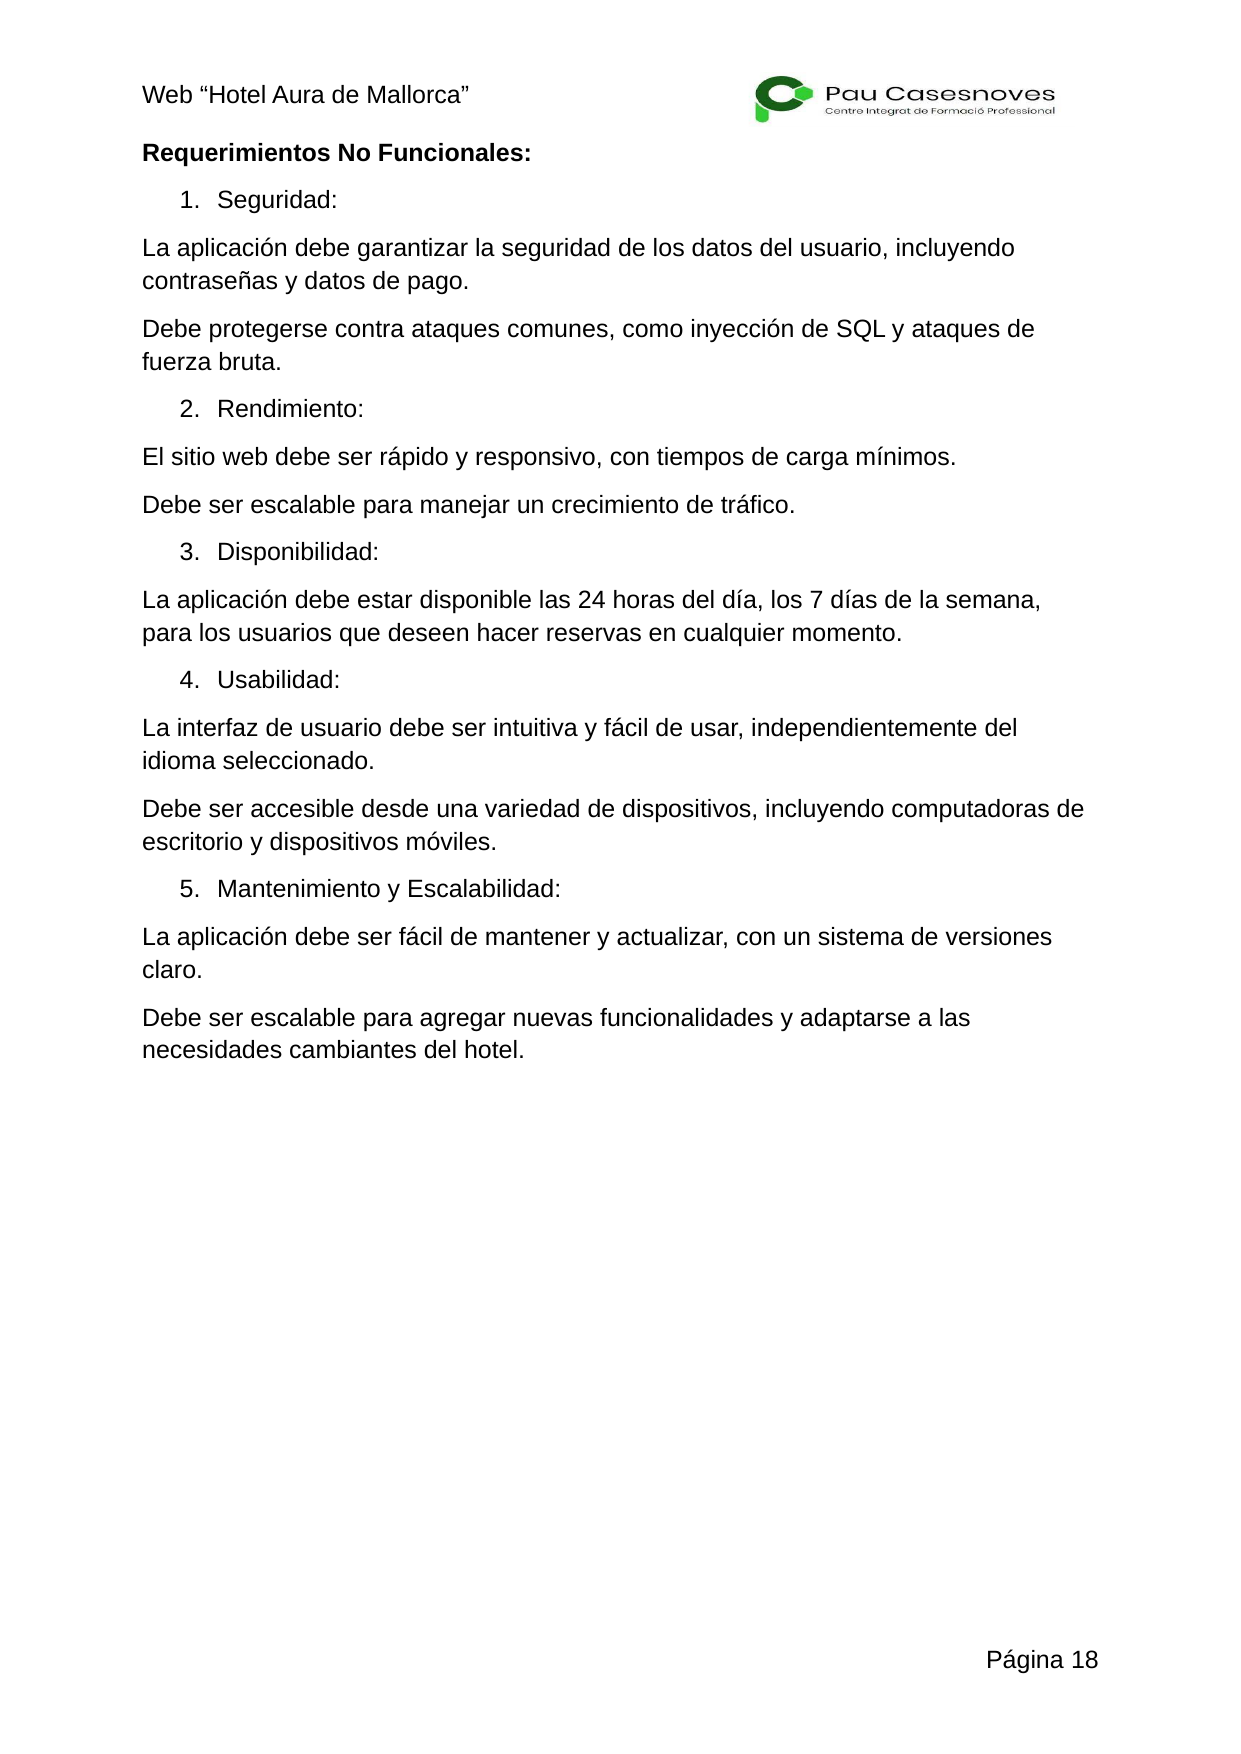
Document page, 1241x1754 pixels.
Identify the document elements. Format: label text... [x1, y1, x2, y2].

text Requerimientos No Funcionales: [142, 138, 1098, 167]
text La aplicación debe ser fácil de mantener y actualizar, con un sistema de versiones claro. [142, 922, 1098, 984]
list Usabilidad: [179, 665, 1098, 694]
text La aplicación debe garantizar la seguridad de los datos del usuario, incluyendo contraseñas y datos de pago. [142, 233, 1098, 295]
text Debe ser escalable para agregar nuevas funcionalidades y adaptarse a las necesidades cambiantes del hotel. [142, 1002, 1098, 1064]
text La interfaz de usuario debe ser intuitiva y fácil de usar, independientemente del idioma seleccionado. [142, 713, 1098, 775]
text Debe ser escalable para manejar un crecimiento de tráfico. [142, 489, 1098, 518]
picture [748, 72, 1075, 127]
text El sitio web debe ser rápido y responsivo, con tiempos de carga mínimos. [142, 442, 1098, 471]
list Rendimiento: [179, 394, 1098, 423]
text Debe protegerse contra ataques comunes, como inyección de SQL y ataques de fuerza bruta. [142, 314, 1098, 376]
list Mantenimiento y Escalabilidad: [179, 874, 1098, 903]
list Seguridad: [179, 186, 1098, 214]
text La aplicación debe estar disponible las 24 horas del día, los 7 días de la semana, para los usuarios que deseen hacer reservas en cualquier momento. [142, 585, 1098, 647]
list Disponibilidad: [179, 537, 1098, 566]
text Debe ser accesible desde una variedad de dispositivos, incluyendo computadoras de escritorio y dispositivos móviles. [142, 794, 1098, 855]
